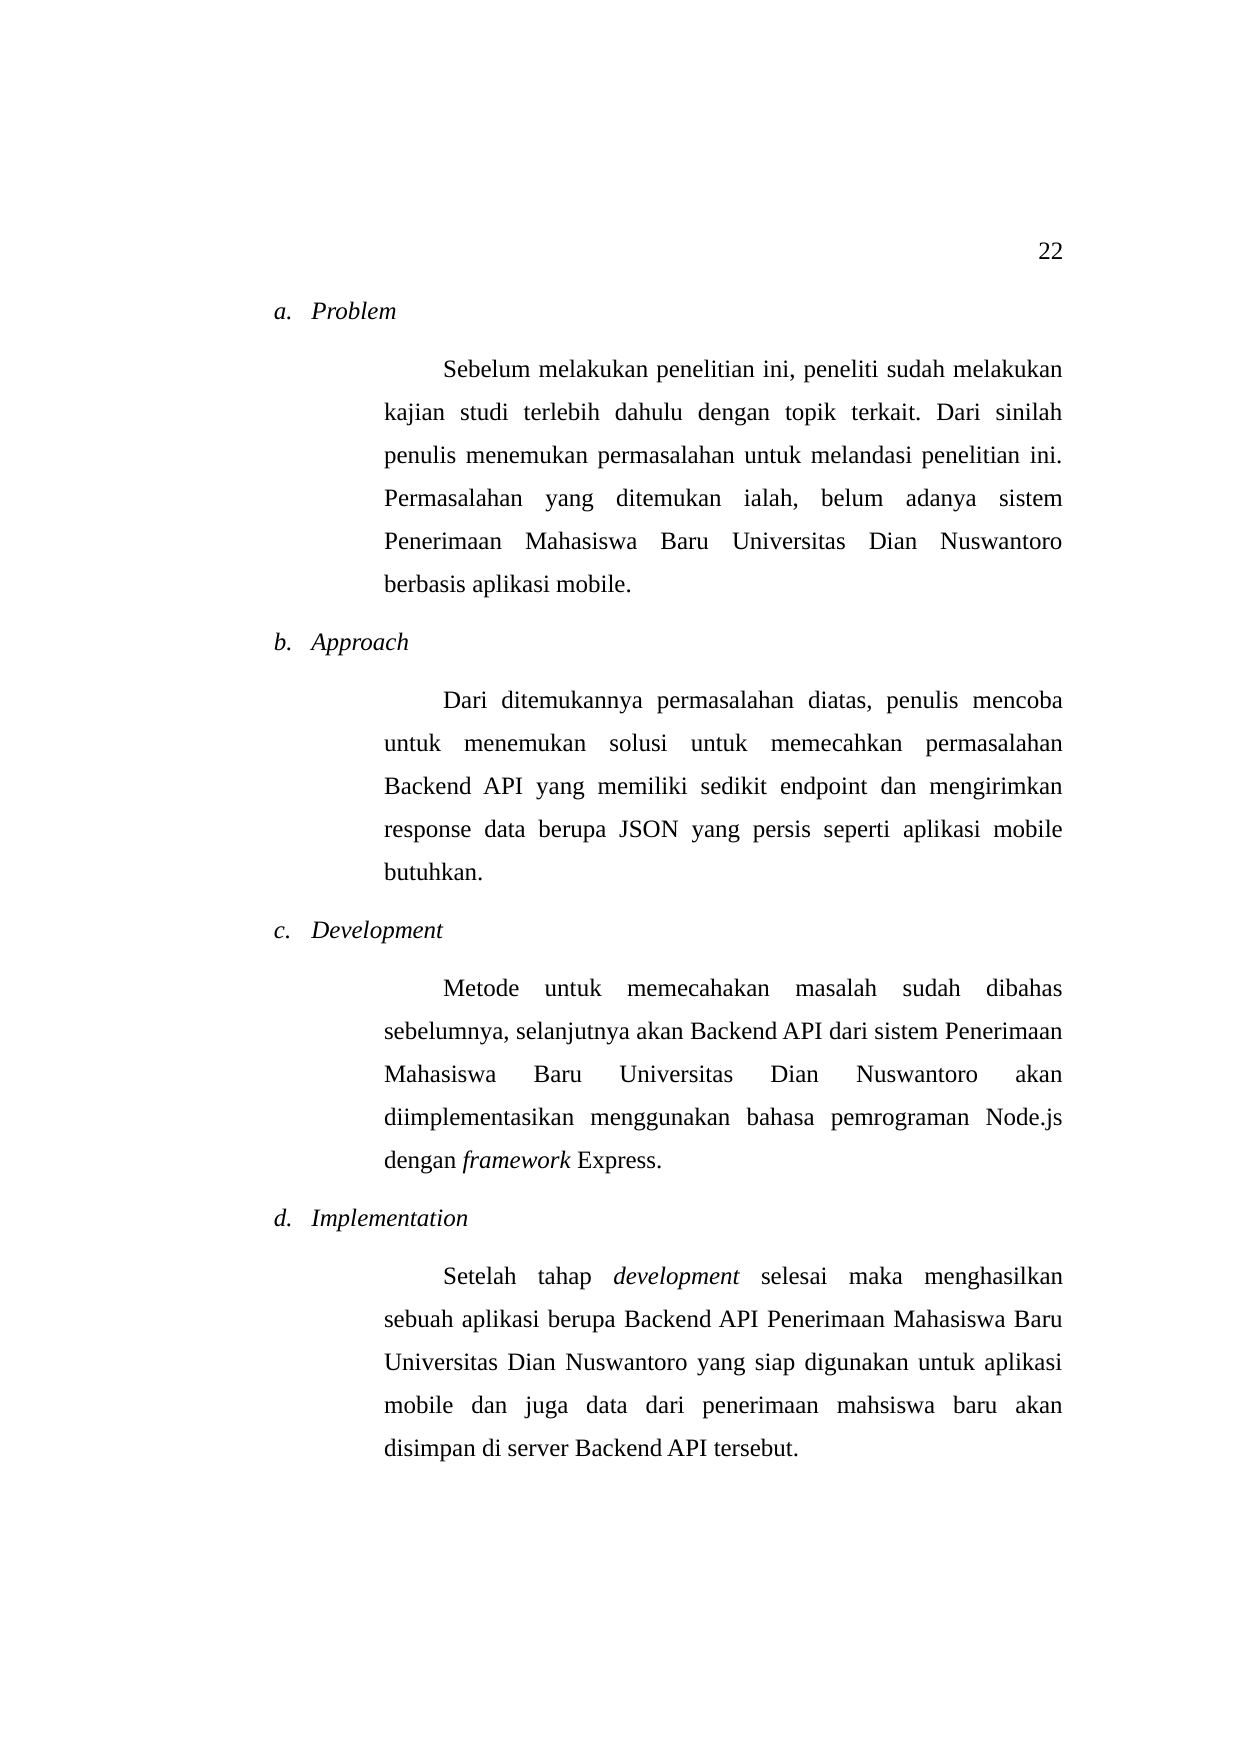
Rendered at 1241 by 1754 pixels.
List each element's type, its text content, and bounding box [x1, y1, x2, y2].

subtitle Problem [274, 296, 1063, 325]
subtitle Metode untuk memecahakan masalah sudah dibahas sebelumnya, selanjutnya akan Backend API dari sistem Penerimaan Mahasiswa Baru Universitas Dian Nuswantoro akan diimplementasikan menggunakan bahasa pemrograman Node.js dengan framework Express. [384, 973, 1063, 1174]
subtitle Dari ditemukannya permasalahan diatas, penulis mencoba untuk menemukan solusi untuk memecahkan permasalahan Backend API yang memiliki sedikit endpoint dan mengirimkan response data berupa JSON yang persis seperti aplikasi mobile butuhkan. [384, 685, 1063, 886]
subtitle Implementation [274, 1203, 1063, 1232]
subtitle Sebelum melakukan penelitian ini, peneliti sudah melakukan kajian studi terlebih dahulu dengan topik terkait. Dari sinilah penulis menemukan permasalahan untuk melandasi penelitian ini. Permasalahan yang ditemukan ialah, belum adanya sistem Penerimaan Mahasiswa Baru Universitas Dian Nuswantoro berbasis aplikasi mobile. [384, 354, 1063, 598]
subtitle Setelah tahap development selesai maka menghasilkan sebuah aplikasi berupa Backend API Penerimaan Mahasiswa Baru Universitas Dian Nuswantoro yang siap digunakan untuk aplikasi mobile dan juga data dari penerimaan mahsiswa baru akan disimpan di server Backend API tersebut. [384, 1261, 1063, 1462]
subtitle Development [274, 915, 1063, 944]
subtitle Approach [274, 627, 1063, 656]
